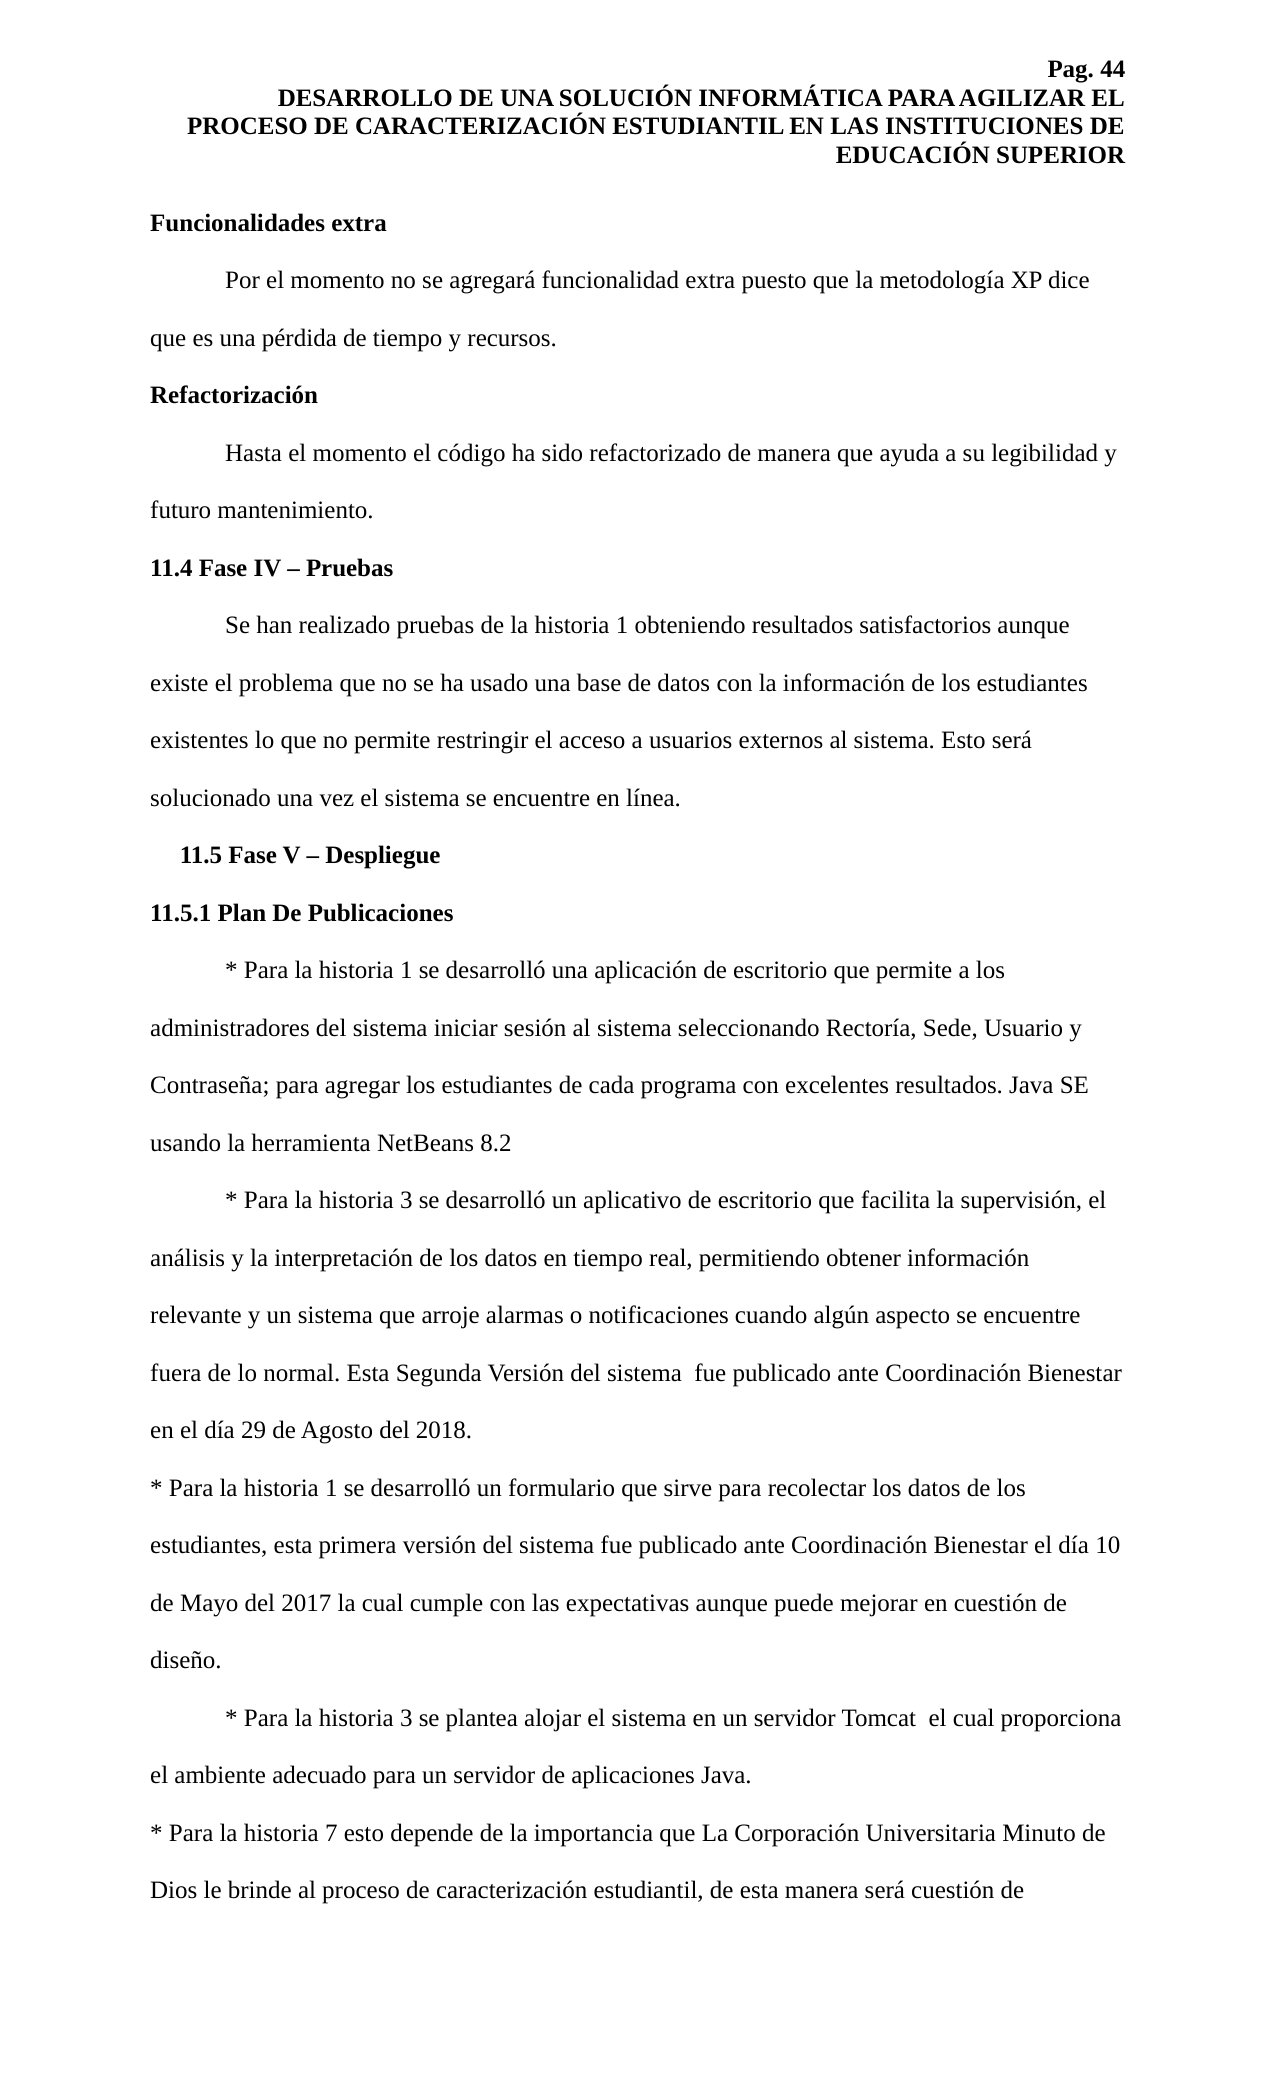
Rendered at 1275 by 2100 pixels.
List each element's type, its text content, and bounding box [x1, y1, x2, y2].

subtitle 11.5 Fase V – Despliegue [150, 840, 1125, 869]
subtitle Funcionalidades extra [150, 208, 1125, 237]
text * Para la historia 3 se plantea alojar el sistema en un servidor Tomcat el cual proporciona el ambiente adecuado para un servidor de aplicaciones Java. [150, 1703, 1125, 1789]
subtitle 11.4 Fase IV – Pruebas [150, 553, 1125, 582]
text Se han realizado pruebas de la historia 1 obteniendo resultados satisfactorios aunque existe el problema que no se ha usado una base de datos con la información de los estudiantes existentes lo que no permite restringir el acceso a usuarios externos al sistema. Esto será solucionado una vez el sistema se encuentre en línea. [150, 610, 1125, 812]
subtitle Refactorización [150, 380, 1125, 409]
text * Para la historia 1 se desarrolló una aplicación de escritorio que permite a los administradores del sistema iniciar sesión al sistema seleccionando Rectoría, Sede, Usuario y Contraseña; para agregar los estudiantes de cada programa con excelentes resultados. Java SE usando la herramienta NetBeans 8.2 [150, 955, 1125, 1157]
subtitle 11.5.1 Plan De Publicaciones [150, 898, 1125, 927]
text Por el momento no se agregará funcionalidad extra puesto que la metodología XP dice que es una pérdida de tiempo y recursos. [150, 265, 1125, 352]
text * Para la historia 7 esto depende de la importancia que La Corporación Universitaria Minuto de Dios le brinde al proceso de caracterización estudiantil, de esta manera será cuestión de [150, 1818, 1125, 1904]
text * Para la historia 3 se desarrolló un aplicativo de escritorio que facilita la supervisión, el análisis y la interpretación de los datos en tiempo real, permitiendo obtener información relevante y un sistema que arroje alarmas o notificaciones cuando algún aspecto se encuentre fuera de lo normal. Esta Segunda Versión del sistema fue publicado ante Coordinación Bienestar en el día 29 de Agosto del 2018. [150, 1185, 1125, 1444]
text Hasta el momento el código ha sido refactorizado de manera que ayuda a su legibilidad y futuro mantenimiento. [150, 438, 1125, 524]
text * Para la historia 1 se desarrolló un formulario que sirve para recolectar los datos de los estudiantes, esta primera versión del sistema fue publicado ante Coordinación Bienestar el día 10 de Mayo del 2017 la cual cumple con las expectativas aunque puede mejorar en cuestión de diseño. [150, 1473, 1125, 1674]
